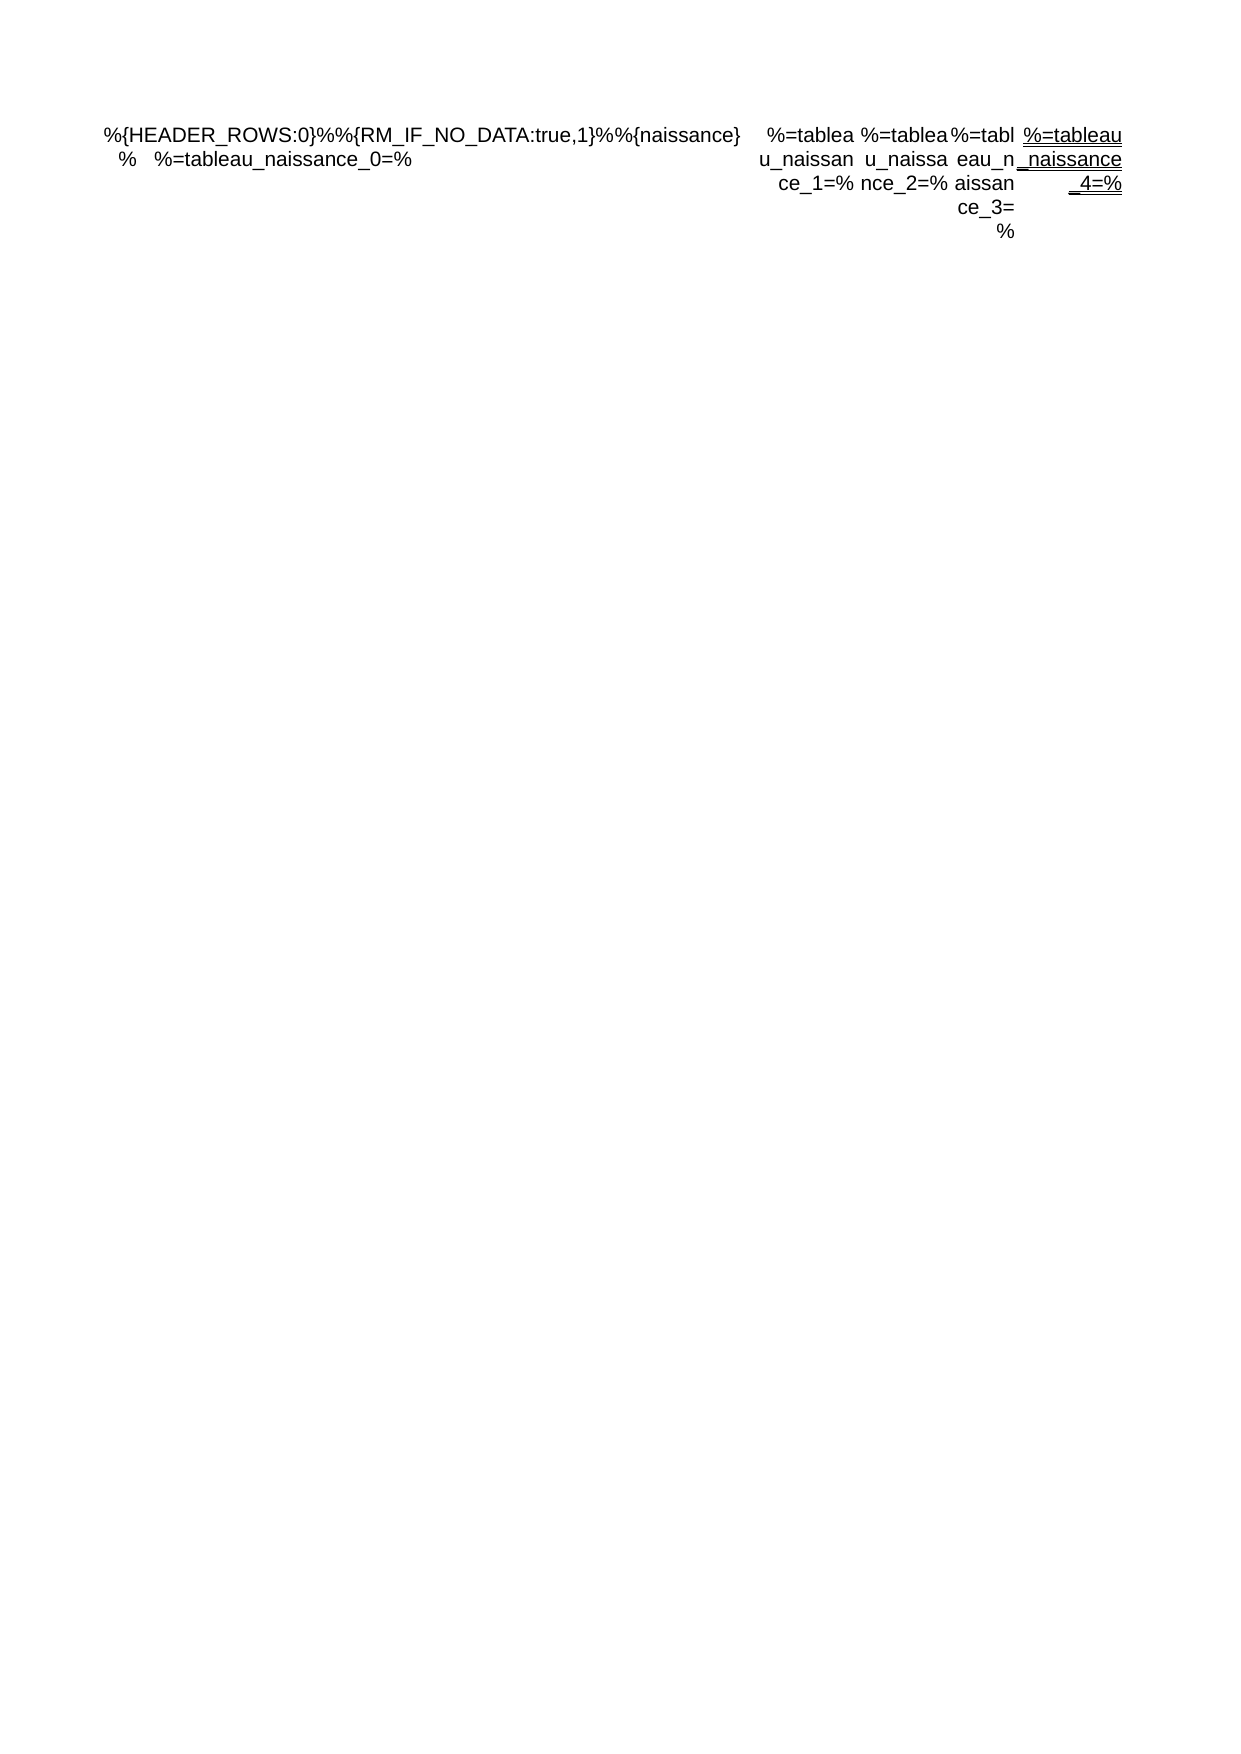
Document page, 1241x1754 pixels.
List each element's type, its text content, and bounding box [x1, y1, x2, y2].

table_header %=tableau_naissance_3=% [948, 123, 1014, 243]
table_header %=tableau_naissance_2=% [854, 123, 948, 243]
table_header %=tableau_naissance_4=% [1015, 123, 1122, 243]
table_header %=tableau_naissance_1=% [759, 123, 854, 243]
table_header %{HEADER_ROWS:0}%%{RM_IF_NO_DATA:true,1}%%{naissance}% %=tableau_naissance_0=% [118, 123, 759, 243]
